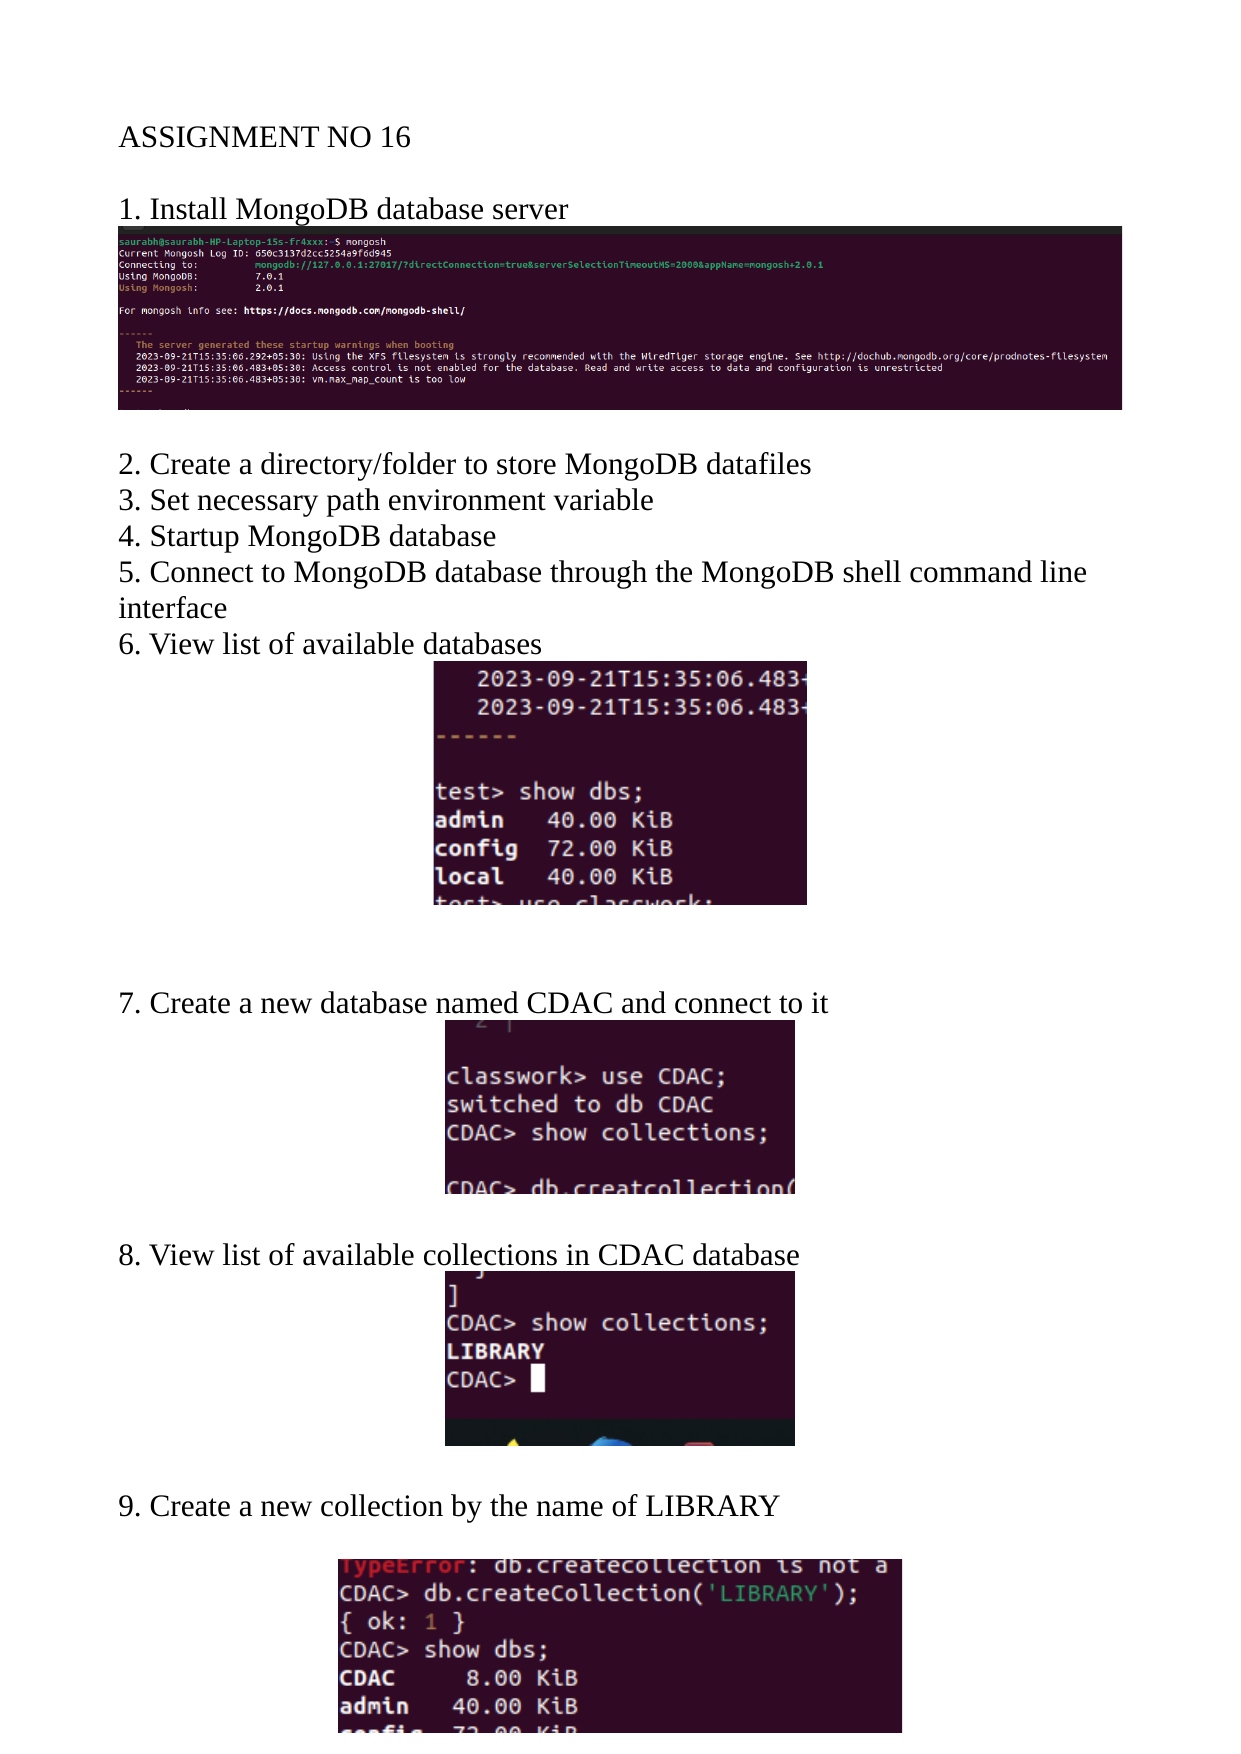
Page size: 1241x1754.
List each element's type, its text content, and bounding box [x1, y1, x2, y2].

text 8. View list of available collections in CDAC database [118, 1236, 1122, 1272]
text 3. Set necessary path environment variable [118, 481, 1122, 517]
text ASSIGNMENT NO 16 [118, 118, 1122, 154]
text 6. View list of available databases [118, 625, 1122, 661]
text 7. Create a new database named CDAC and connect to it [118, 984, 1122, 1020]
text 9. Create a new collection by the name of LIBRARY [118, 1487, 1122, 1523]
picture [118, 226, 1123, 410]
text 2. Create a directory/folder to store MongoDB datafiles [118, 445, 1122, 481]
picture [445, 1020, 795, 1194]
text 4. Startup MongoDB database [118, 517, 1122, 553]
picture [433, 661, 807, 905]
text 1. Install MongoDB database server [118, 190, 1122, 226]
picture [445, 1271, 795, 1446]
text 5. Connect to MongoDB database through the MongoDB shell command line interface [118, 553, 1122, 625]
picture [338, 1559, 903, 1733]
